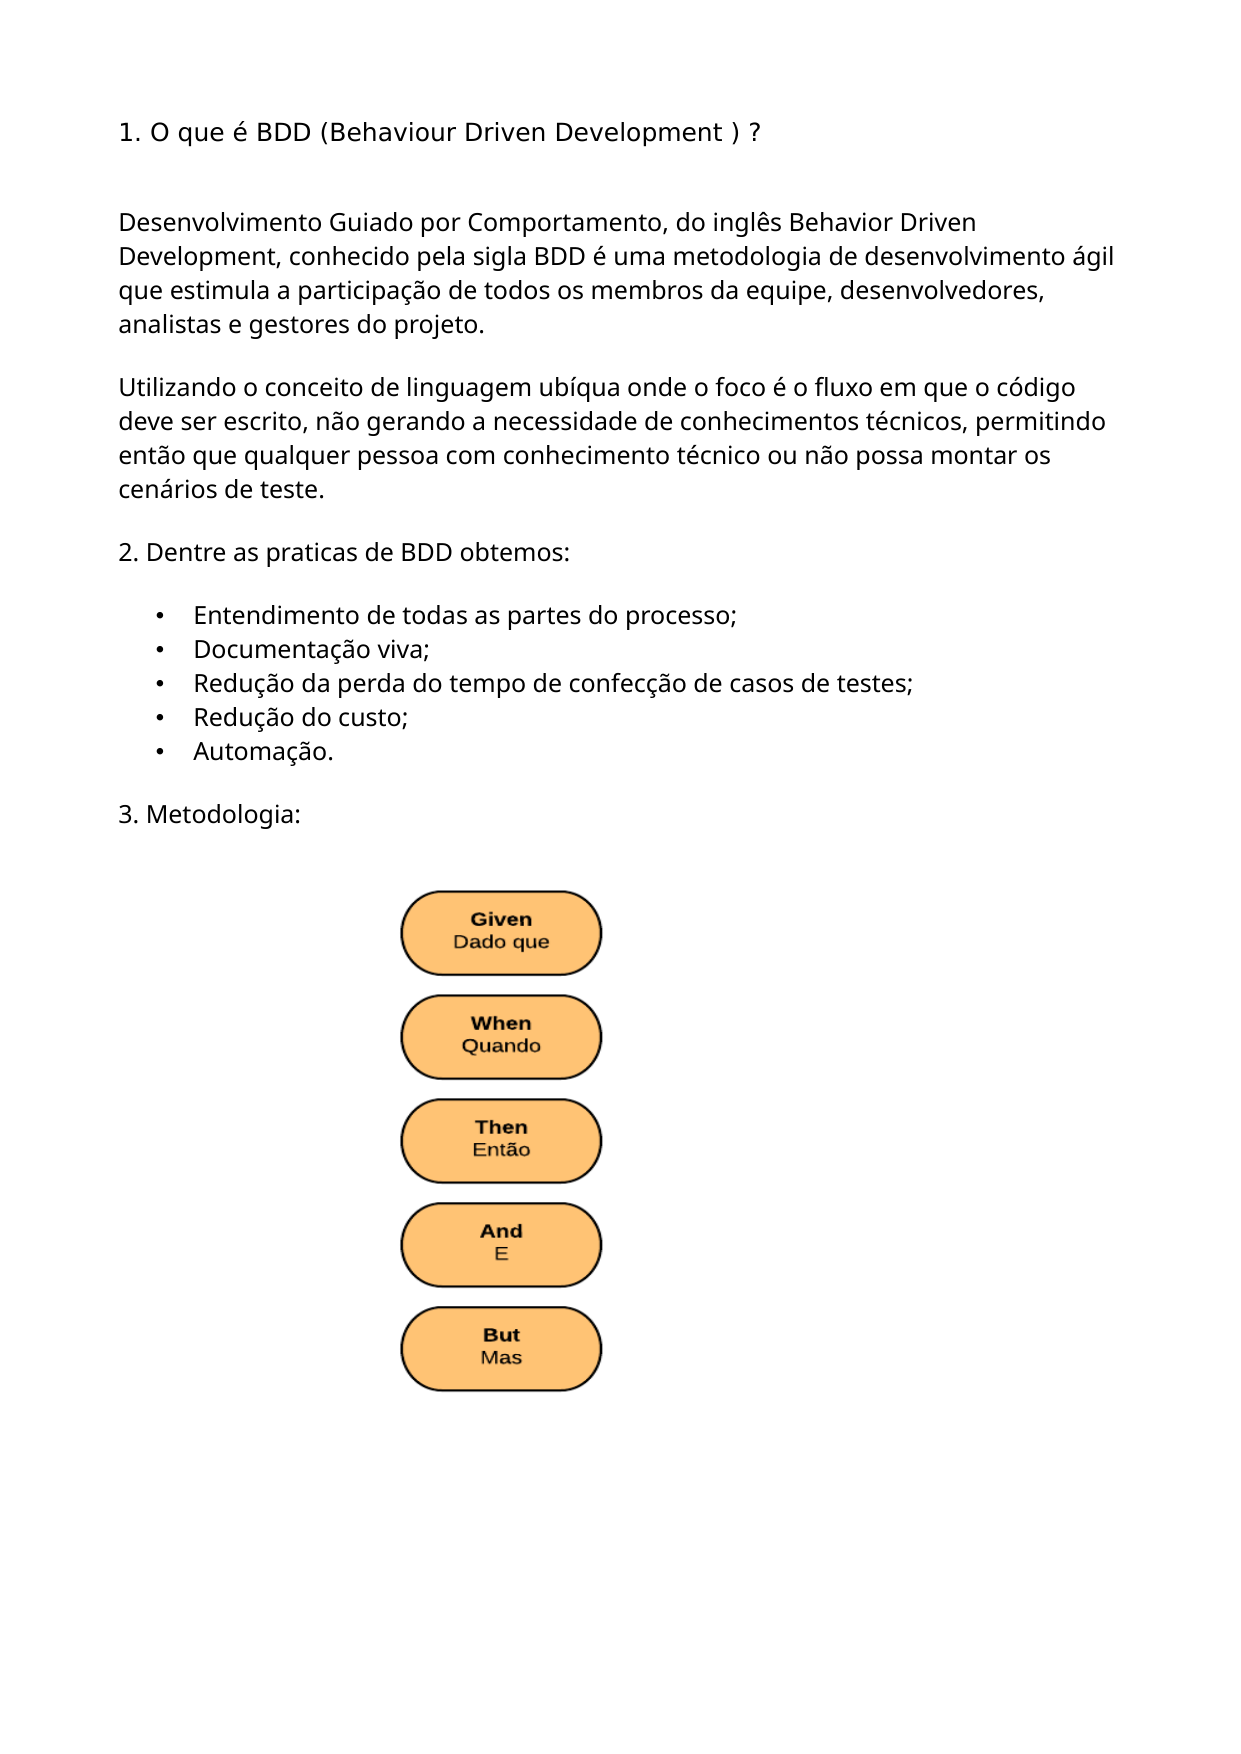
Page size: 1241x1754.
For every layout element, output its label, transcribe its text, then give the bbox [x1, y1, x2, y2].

text Utilizando o conceito de linguagem ubíqua onde o foco é o fluxo em que o código deve ser escrito, não gerando a necessidade de conhecimentos técnicos, permitindo então que qualquer pessoa com conhecimento técnico ou não possa montar os cenários de teste. [118, 370, 1122, 506]
text 1. O que é BDD (Behaviour Driven Development ) ? [118, 118, 1122, 147]
text Desenvolvimento Guiado por Comportamento, do inglês Behavior Driven Development, conhecido pela sigla BDD é uma metodologia de desenvolvimento ágil que estimula a participação de todos os membros da equipe, desenvolvedores, analistas e gestores do projeto. [118, 205, 1122, 341]
list Redução da perda do tempo de confecção de casos de testes; [156, 666, 1122, 700]
list Redução do custo; [156, 700, 1122, 734]
list Documentação viva; [156, 632, 1122, 666]
list Entendimento de todas as partes do processo; [156, 598, 1122, 632]
text 2. Dentre as praticas de BDD obtemos: [118, 535, 1122, 569]
picture [352, 850, 651, 1432]
text 3. Metodologia: [118, 797, 1122, 831]
list Automação. [156, 734, 1122, 768]
